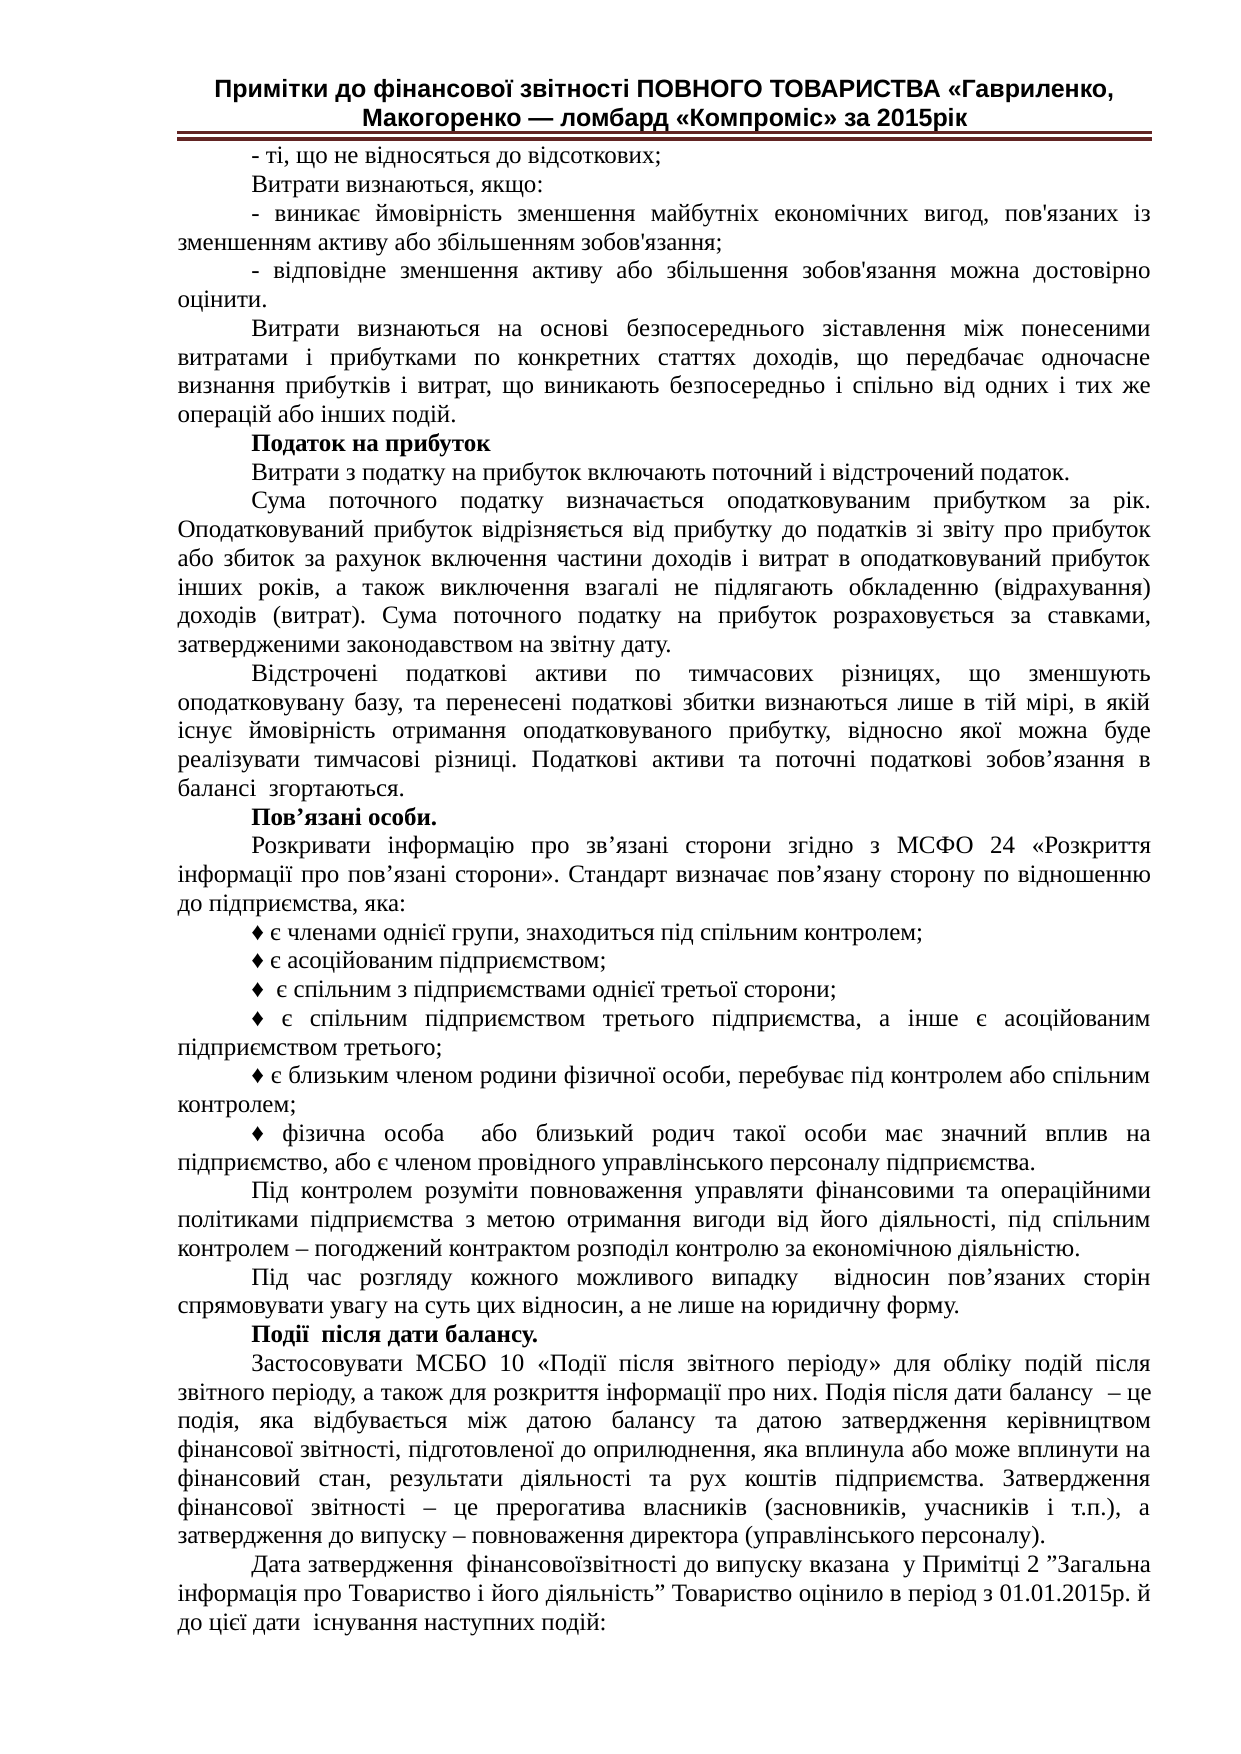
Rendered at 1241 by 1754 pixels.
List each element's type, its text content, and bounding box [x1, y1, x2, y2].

text Розкривати інформацію про зв’язані сторони згідно з МСФО 24 «Розкриття інформації про пов’язані сторони». Стандарт визначає пов’язану сторону по відношенню до підприємства, яка: [177, 831, 1152, 917]
text ♦ фізична особа або близький родич такої особи має значний вплив на підприємство, або є членом провідного управлінського персоналу підприємства. [177, 1118, 1152, 1176]
text ♦ є спільним з підприємствами однієї третьої сторони; [177, 974, 1152, 1003]
text Під контролем розуміти повноваження управляти фінансовими та операційними політиками підприємства з метою отримання вигоди від його діяльності, під спільним контролем – погоджений контрактом розподіл контролю за економічною діяльністю. [177, 1176, 1152, 1262]
text Під час розгляду кожного можливого випадку відносин пов’язаних сторін спрямовувати увагу на суть цих відносин, а не лише на юридичну форму. [177, 1262, 1152, 1319]
text - ті, що не відносяться до відсоткових; [177, 141, 1152, 169]
text Сума поточного податку визначається оподатковуваним прибутком за рік. Оподатковуваний прибуток відрізняється від прибутку до податків зі звіту про прибуток або збиток за рахунок включення частини доходів і витрат в оподатковуваний прибуток інших років, а також виключення взагалі не підлягають обкладенню (відрахування) доходів (витрат). Сума поточного податку на прибуток розраховується за ставками, затвердженими законодавством на звітну дату. [177, 486, 1152, 658]
text - відповідне зменшення активу або збільшення зобов'язання можна достовірно оцінити. [177, 256, 1152, 313]
text Події після дати балансу. [177, 1319, 1152, 1348]
text Витрати визнаються на основі безпосереднього зіставлення між понесеними витратами і прибутками по конкретних статтях доходів, що передбачає одночасне визнання прибутків і витрат, що виникають безпосередньо і спільно від одних і тих же операцій або інших подій. [177, 313, 1152, 428]
text Витрати з податку на прибуток включають поточний і відстрочений податок. [177, 457, 1152, 486]
text - виникає ймовірність зменшення майбутніх економічних вигод, пов'язаних із зменшенням активу або збільшенням зобов'язання; [177, 198, 1152, 256]
text ♦ є членами однієї групи, знаходиться під спільним контролем; [177, 917, 1152, 946]
text Пов’язані особи. [177, 802, 1152, 831]
text ♦ є спільним підприємством третього підприємства, а інше є асоційованим підприємством третього; [177, 1003, 1152, 1061]
text Дата затвердження фінансовоїзвітності до випуску вказана у Примітці 2 ”Загальна інформація про Товариство і його діяльність” Товариство оцінило в період з 01.01.2015р. й до цієї дати існування наступних подій: [177, 1549, 1152, 1636]
text Витрати визнаються, якщо: [177, 169, 1152, 198]
text ♦ є асоційованим підприємством; [177, 946, 1152, 974]
text Відстрочені податкові активи по тимчасових різницях, що зменшують оподатковувану базу, та перенесені податкові збитки визнаються лише в тій мірі, в якій існує ймовірність отримання оподатковуваного прибутку, відносно якої можна буде реалізувати тимчасові різниці. Податкові активи та поточні податкові зобов’язання в балансі згортаються. [177, 658, 1152, 802]
text Застосовувати МСБО 10 «Події після звітного періоду» для обліку подій після звітного періоду, а також для розкриття інформації про них. Подія після дати балансу – це подія, яка відбувається між датою балансу та датою затвердження керівництвом фінансової звітності, підготовленої до оприлюднення, яка вплинула або може вплинути на фінансовий стан, результати діяльності та рух коштів підприємства. Затвердження фінансової звітності – це прерогатива власників (засновників, учасників і т.п.), а затвердження до випуску – повноваження директора (управлінського персоналу). [177, 1348, 1152, 1549]
text ♦ є близьким членом родини фізичної особи, перебуває під контролем або спільним контролем; [177, 1061, 1152, 1118]
text Податок на прибуток [177, 428, 1152, 457]
